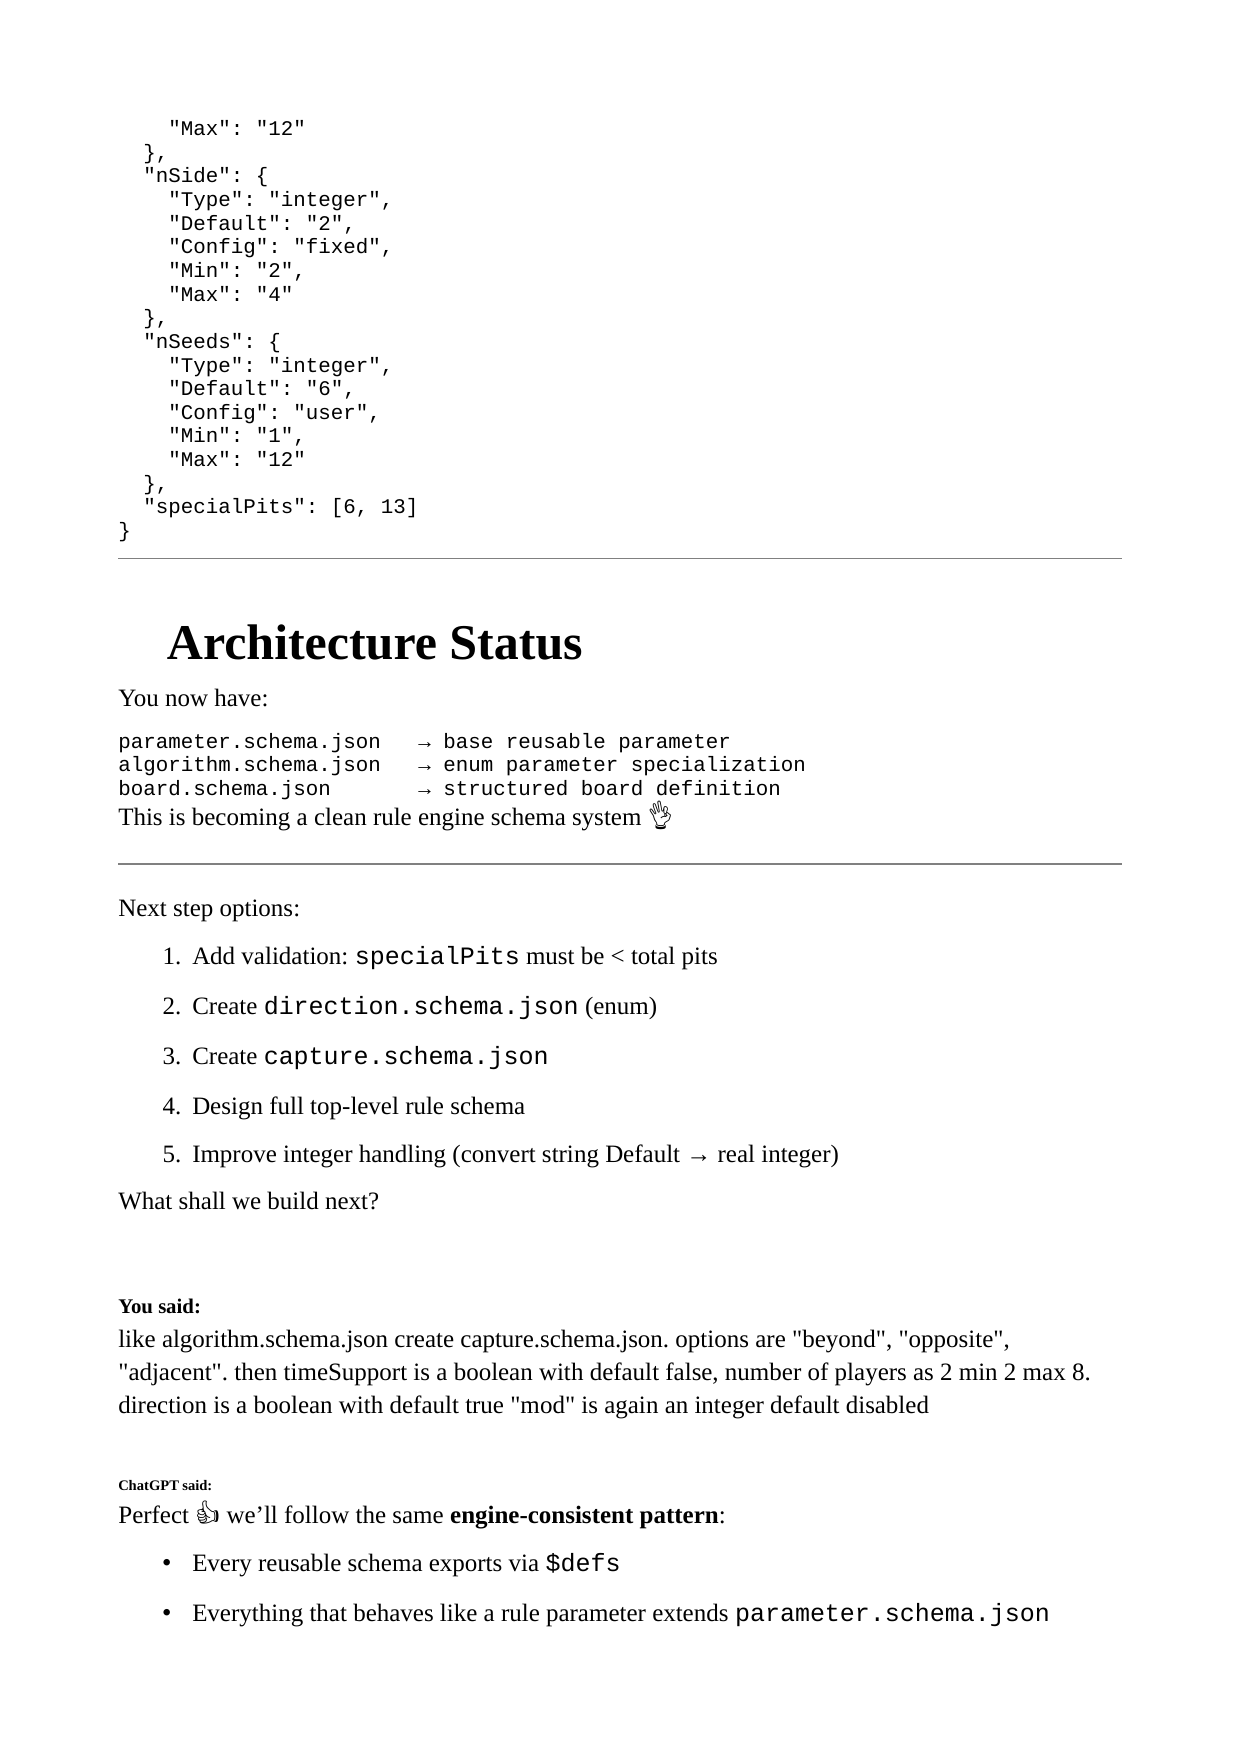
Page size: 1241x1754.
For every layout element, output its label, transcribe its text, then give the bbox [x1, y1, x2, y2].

list Every reusable schema exports via $defs [162, 1548, 1122, 1579]
subtitle ChatGPT said: [118, 1477, 1122, 1494]
text "Max": "12" [118, 118, 1122, 142]
text What shall we build next? [118, 1186, 1122, 1215]
text "Min": "1", [118, 426, 1122, 449]
text "Config": "fixed", [118, 236, 1122, 260]
text algorithm.schema.json → enum parameter specialization [118, 754, 1122, 778]
text like algorithm.schema.json create capture.schema.json. options are "beyond", "opposite", "adjacent". then timeSupport is a boolean with default false, number of players as 2 min 2 max 8. direction is a boolean with default true "mod" is again an integer default disabled [118, 1324, 1122, 1419]
text "Config": "user", [118, 402, 1122, 426]
text }, [118, 142, 1122, 165]
list Improve integer handling (convert string Default → real integer) [162, 1139, 1122, 1167]
list Design full top-level rule schema [162, 1091, 1122, 1120]
text parameter.schema.json → base reusable parameter [118, 731, 1122, 754]
text "Max": "4" [118, 284, 1122, 307]
text Perfect 👍 we’ll follow the same engine-consistent pattern: [118, 1500, 1122, 1529]
text "nSeeds": { [118, 331, 1122, 354]
text "Max": "12" [118, 449, 1122, 473]
text board.schema.json → structured board definition [118, 778, 1122, 802]
list Everything that behaves like a rule parameter extends parameter.schema.json [162, 1598, 1122, 1629]
text }, [118, 473, 1122, 496]
text "Type": "integer", [118, 189, 1122, 213]
subtitle 🔥 Architecture Status [118, 613, 1122, 671]
text "Type": "integer", [118, 354, 1122, 378]
text } [118, 520, 1122, 544]
list Create capture.schema.json [162, 1041, 1122, 1072]
text "Default": "2", [118, 213, 1122, 236]
list Add validation: specialPits must be < total pits [162, 941, 1122, 972]
text This is becoming a clean rule engine schema system 👌 [118, 802, 1122, 830]
text }, [118, 307, 1122, 331]
text "nSide": { [118, 165, 1122, 189]
text "specialPits": [6, 13] [118, 496, 1122, 520]
text You now have: [118, 683, 1122, 712]
text Next step options: [118, 893, 1122, 922]
text "Default": "6", [118, 378, 1122, 402]
list Create direction.schema.json (enum) [162, 991, 1122, 1022]
subtitle You said: [118, 1294, 1122, 1318]
text "Min": "2", [118, 260, 1122, 284]
